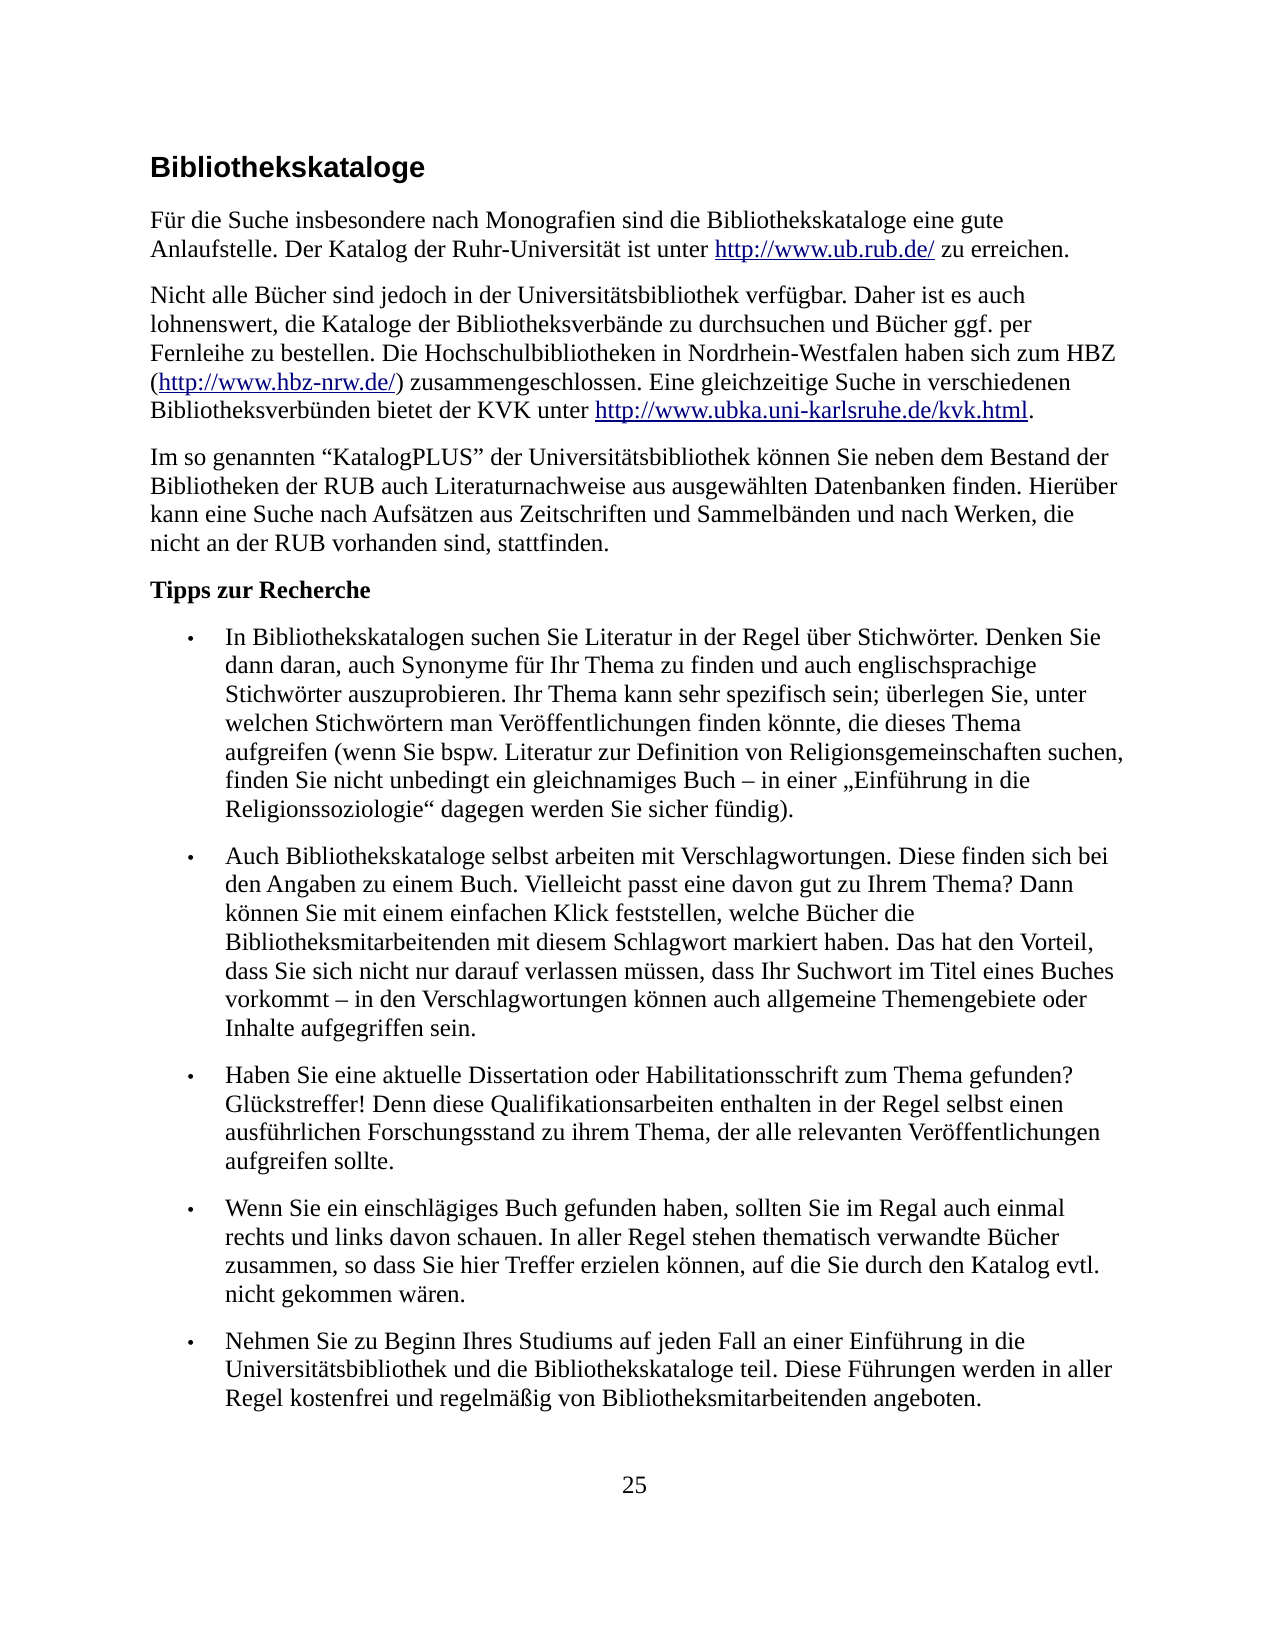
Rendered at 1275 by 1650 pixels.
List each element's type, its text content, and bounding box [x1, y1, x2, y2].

text Für die Suche insbesondere nach Monografien sind die Bibliothekskataloge eine gute Anlaufstelle. Der Katalog der Ruhr-Universität ist unter http://www.ub.rub.de/ zu erreichen. [150, 205, 1125, 262]
text Im so genannten “KatalogPLUS” der Universitätsbibliothek können Sie neben dem Bestand der Bibliotheken der RUB auch Literaturnachweise aus ausgewählten Datenbanken finden. Hierüber kann eine Suche nach Aufsätzen aus Zeitschriften und Sammelbänden und nach Werken, die nicht an der RUB vorhanden sind, stattfinden. [150, 442, 1125, 557]
list Wenn Sie ein einschlägiges Buch gefunden haben, sollten Sie im Regal auch einmal rechts und links davon schauen. In aller Regel stehen thematisch verwandte Bücher zusammen, so dass Sie hier Treffer erzielen können, auf die Sie durch den Katalog evtl. nicht gekommen wären. [187, 1193, 1125, 1308]
list Auch Bibliothekskataloge selbst arbeiten mit Verschlagwortungen. Diese finden sich bei den Angaben zu einem Buch. Vielleicht passt eine davon gut zu Ihrem Thema? Dann können Sie mit einem einfachen Klick feststellen, welche Bücher die Bibliotheksmitarbeitenden mit diesem Schlagwort markiert haben. Das hat den Vorteil, dass Sie sich nicht nur darauf verlassen müssen, dass Ihr Suchwort im Titel eines Buches vorkommt – in den Verschlagwortungen können auch allgemeine Themengebiete oder Inhalte aufgegriffen sein. [187, 841, 1125, 1042]
text Tipps zur Recherche [150, 575, 1125, 604]
list Nehmen Sie zu Beginn Ihres Studiums auf jeden Fall an einer Einführung in die Universitätsbibliothek und die Bibliothekskataloge teil. Diese Führungen werden in aller Regel kostenfrei und regelmäßig von Bibliotheksmitarbeitenden angeboten. [187, 1326, 1125, 1412]
list Haben Sie eine aktuelle Dissertation oder Habilitationsschrift zum Thema gefunden? Glückstreffer! Denn diese Qualifikationsarbeiten enthalten in der Regel selbst einen ausführlichen Forschungsstand zu ihrem Thema, der alle relevanten Veröffentlichungen aufgreifen sollte. [187, 1060, 1125, 1175]
text Nicht alle Bücher sind jedoch in der Universitätsbibliothek verfügbar. Daher ist es auch lohnenswert, die Kataloge der Bibliotheksverbände zu durchsuchen und Bücher ggf. per Fernleihe zu bestellen. Die Hochschulbibliotheken in Nordrhein-Westfalen haben sich zum HBZ (http://www.hbz-nrw.de/) zusammengeschlossen. Eine gleichzeitige Suche in verschiedenen Bibliotheksverbünden bietet der KVK unter http://www.ubka.uni-karlsruhe.de/kvk.html. [150, 280, 1125, 424]
list In Bibliothekskatalogen suchen Sie Literatur in der Regel über Stichwörter. Denken Sie dann daran, auch Synonyme für Ihr Thema zu finden und auch englischsprachige Stichwörter auszuprobieren. Ihr Thema kann sehr spezifisch sein; überlegen Sie, unter welchen Stichwörtern man Veröffentlichungen finden könnte, die dieses Thema aufgreifen (wenn Sie bspw. Literatur zur Definition von Religionsgemeinschaften suchen, finden Sie nicht unbedingt ein gleichnamiges Buch – in einer „Einführung in die Religionssoziologie“ dagegen werden Sie sicher fündig). [187, 622, 1125, 823]
subtitle Bibliothekskataloge [150, 150, 1125, 183]
